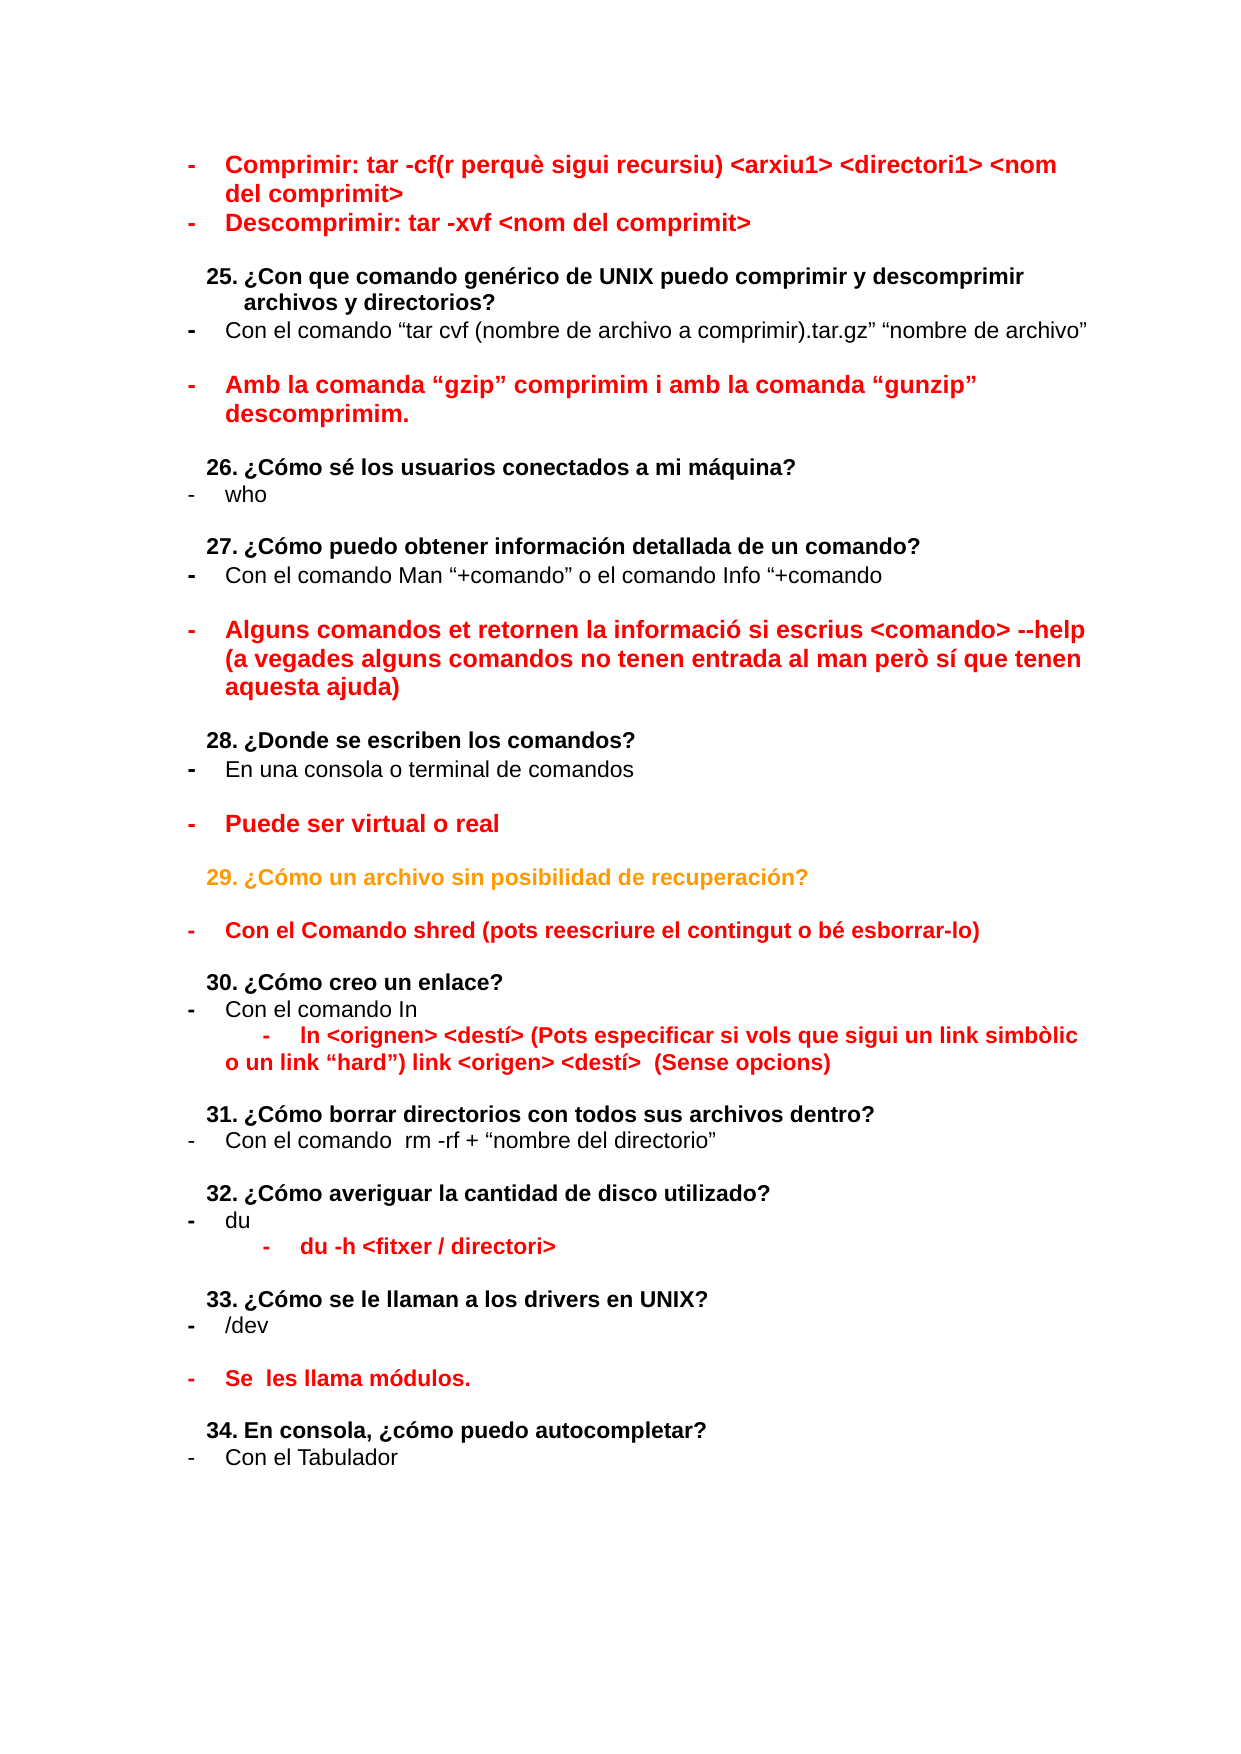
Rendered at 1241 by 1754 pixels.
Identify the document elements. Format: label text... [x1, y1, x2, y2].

list Con el comando In [187, 996, 1090, 1022]
list du -h <fitxer / directori> [225, 1233, 1090, 1259]
list Comprimir: tar -cf(r perquè sigui recursiu) <arxiu1> <directori1> <nom del comprimit> [187, 150, 1090, 207]
list who [187, 481, 1090, 507]
list ¿Cómo creo un enlace? [206, 969, 1090, 996]
list Puede ser virtual o real [187, 809, 1090, 838]
list Descomprimir: tar -xvf <nom del comprimit> [187, 207, 1090, 236]
list En consola, ¿cómo puedo autocompletar? [206, 1417, 1090, 1444]
list Alguns comandos et retornen la informació si escrius <comando> --help (a vegades alguns comandos no tenen entrada al man però sí que tenen aquesta ajuda) [187, 615, 1090, 701]
list /dev [187, 1312, 1090, 1338]
list ¿Cómo borrar directorios con todos sus archivos dentro? [206, 1101, 1090, 1127]
list ¿Cómo averiguar la cantidad de disco utilizado? [206, 1180, 1090, 1207]
list Con el Tabulador [187, 1444, 1090, 1470]
list ¿Cómo puedo obtener información detallada de un comando? [206, 533, 1090, 560]
list ¿Donde se escriben los comandos? [206, 727, 1090, 754]
list ¿Con que comando genérico de UNIX puedo comprimir y descomprimir archivos y directorios? [206, 263, 1090, 315]
list Con el comando “tar cvf (nombre de archivo a comprimir).tar.gz” “nombre de archivo” [187, 315, 1090, 344]
list ln <orignen> <destí> (Pots especificar si vols que sigui un link simbòlic o un link “hard”) link <origen> <destí> (Sense opcions) [225, 1022, 1090, 1075]
list Amb la comanda “gzip” comprimim i amb la comanda “gunzip” descomprimim. [187, 370, 1090, 428]
list ¿Cómo un archivo sin posibilidad de recuperación? [206, 864, 1090, 890]
list Con el comando rm -rf + “nombre del directorio” [187, 1127, 1090, 1154]
list ¿Cómo sé los usuarios conectados a mi máquina? [206, 454, 1090, 481]
list du [187, 1207, 1090, 1233]
list Se les llama módulos. [187, 1365, 1090, 1391]
list ¿Cómo se le llaman a los drivers en UNIX? [206, 1286, 1090, 1312]
list Con el comando Man “+comando” o el comando Info “+comando [187, 560, 1090, 588]
list En una consola o terminal de comandos [187, 754, 1090, 782]
list Con el Comando shred (pots reescriure el contingut o bé esborrar-lo) [187, 917, 1090, 943]
